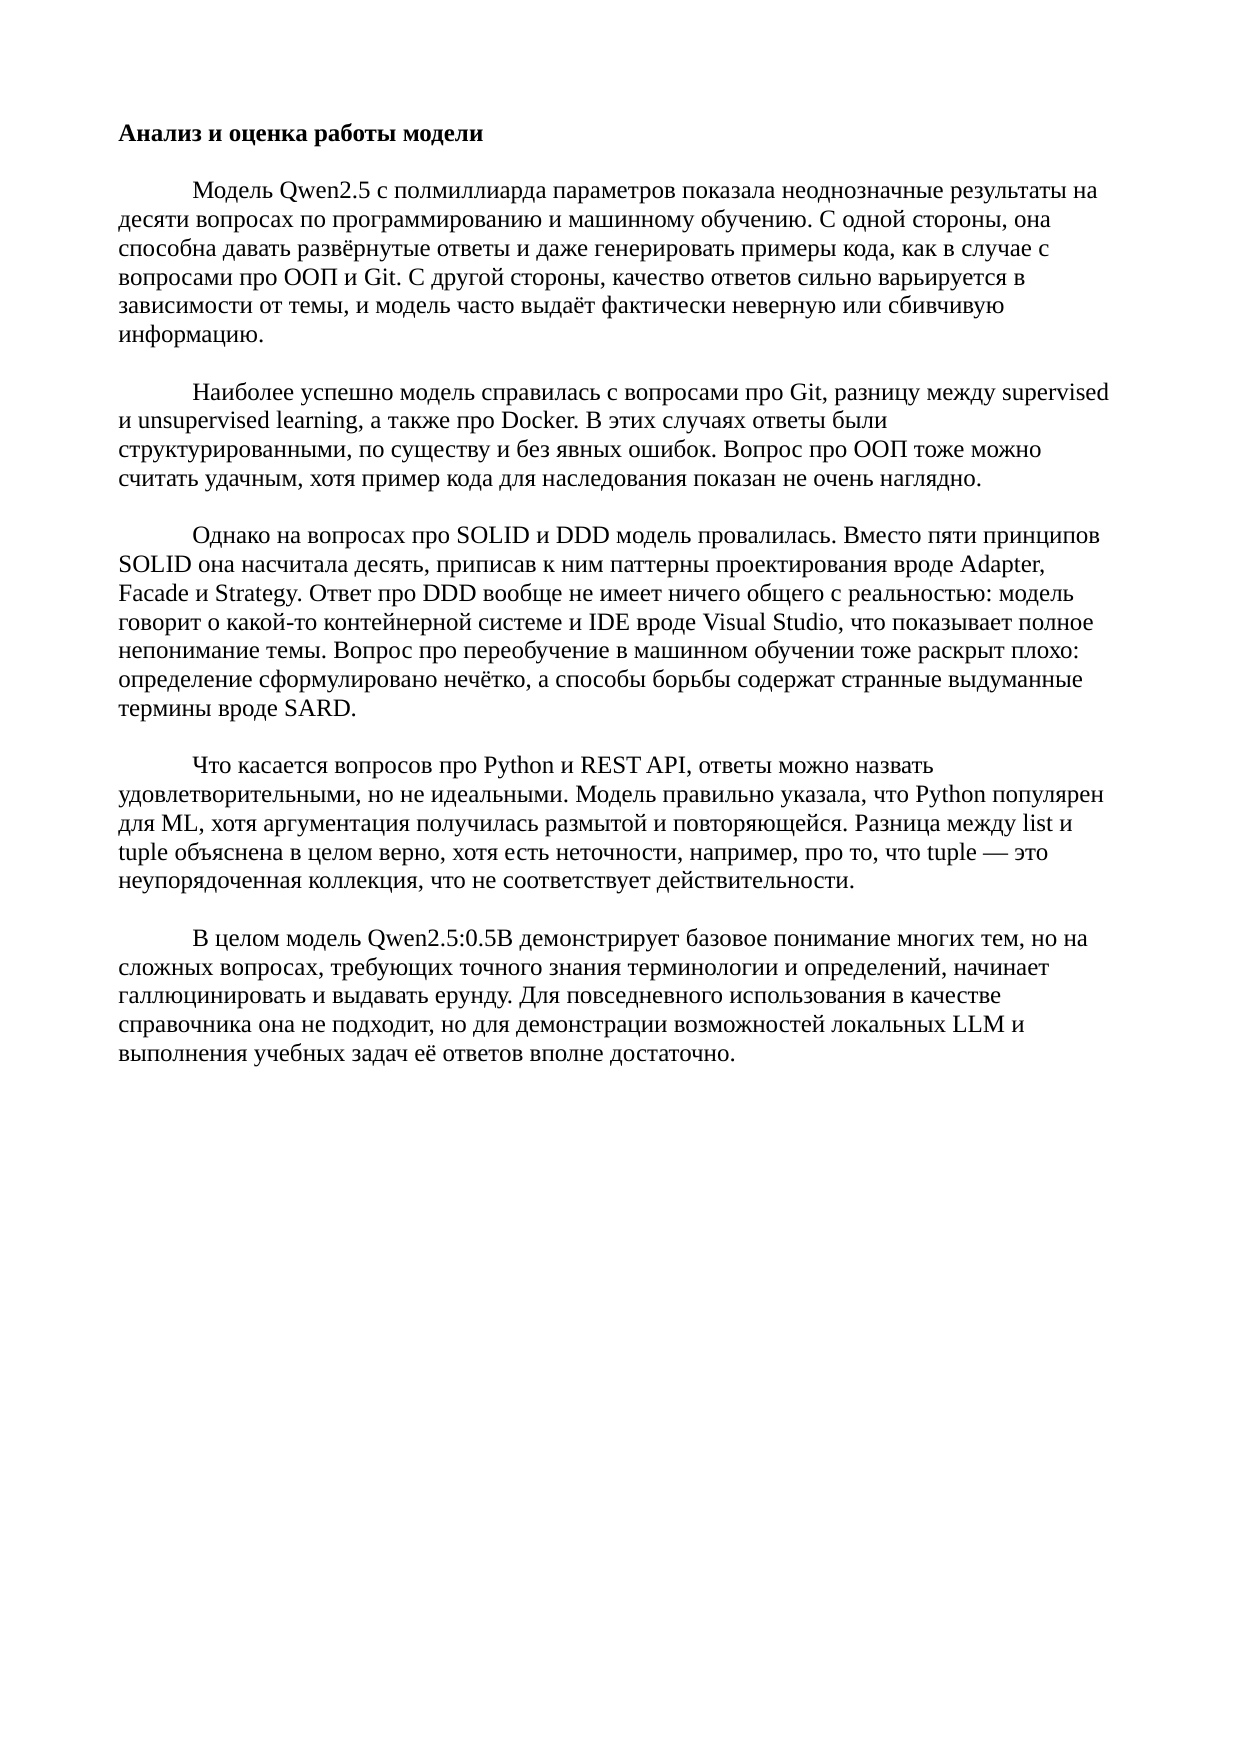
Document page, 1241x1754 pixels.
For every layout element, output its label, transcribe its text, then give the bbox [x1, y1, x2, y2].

text Наиболее успешно модель справилась с вопросами про Git, разницу между supervised и unsupervised learning, а также про Docker. В этих случаях ответы были структурированными, по существу и без явных ошибок. Вопрос про ООП тоже можно считать удачным, хотя пример кода для наследования показан не очень наглядно. [118, 377, 1122, 492]
text Модель Qwen2.5 с полмиллиарда параметров показала неоднозначные результаты на десяти вопросах по программированию и машинному обучению. С одной стороны, она способна давать развёрнутые ответы и даже генерировать примеры кода, как в случае с вопросами про ООП и Git. С другой стороны, качество ответов сильно варьируется в зависимости от темы, и модель часто выдаёт фактически неверную или сбивчивую информацию. [118, 176, 1122, 348]
text Анализ и оценка работы модели [118, 118, 1122, 147]
text Однако на вопросах про SOLID и DDD модель провалилась. Вместо пяти принципов SOLID она насчитала десять, приписав к ним паттерны проектирования вроде Adapter, Facade и Strategy. Ответ про DDD вообще не имеет ничего общего с реальностью: модель говорит о какой-то контейнерной системе и IDE вроде Visual Studio, что показывает полное непонимание темы. Вопрос про переобучение в машинном обучении тоже раскрыт плохо: определение сформулировано нечётко, а способы борьбы содержат странные выдуманные термины вроде SARD. [118, 521, 1122, 722]
text Что касается вопросов про Python и REST API, ответы можно назвать удовлетворительными, но не идеальными. Модель правильно указала, что Python популярен для ML, хотя аргументация получилась размытой и повторяющейся. Разница между list и tuple объяснена в целом верно, хотя есть неточности, например, про то, что tuple — это неупорядоченная коллекция, что не соответствует действительности. [118, 751, 1122, 894]
text В целом модель Qwen2.5:0.5B демонстрирует базовое понимание многих тем, но на сложных вопросах, требующих точного знания терминологии и определений, начинает галлюцинировать и выдавать ерунду. Для повседневного использования в качестве справочника она не подходит, но для демонстрации возможностей локальных LLM и выполнения учебных задач её ответов вполне достаточно. [118, 923, 1122, 1067]
